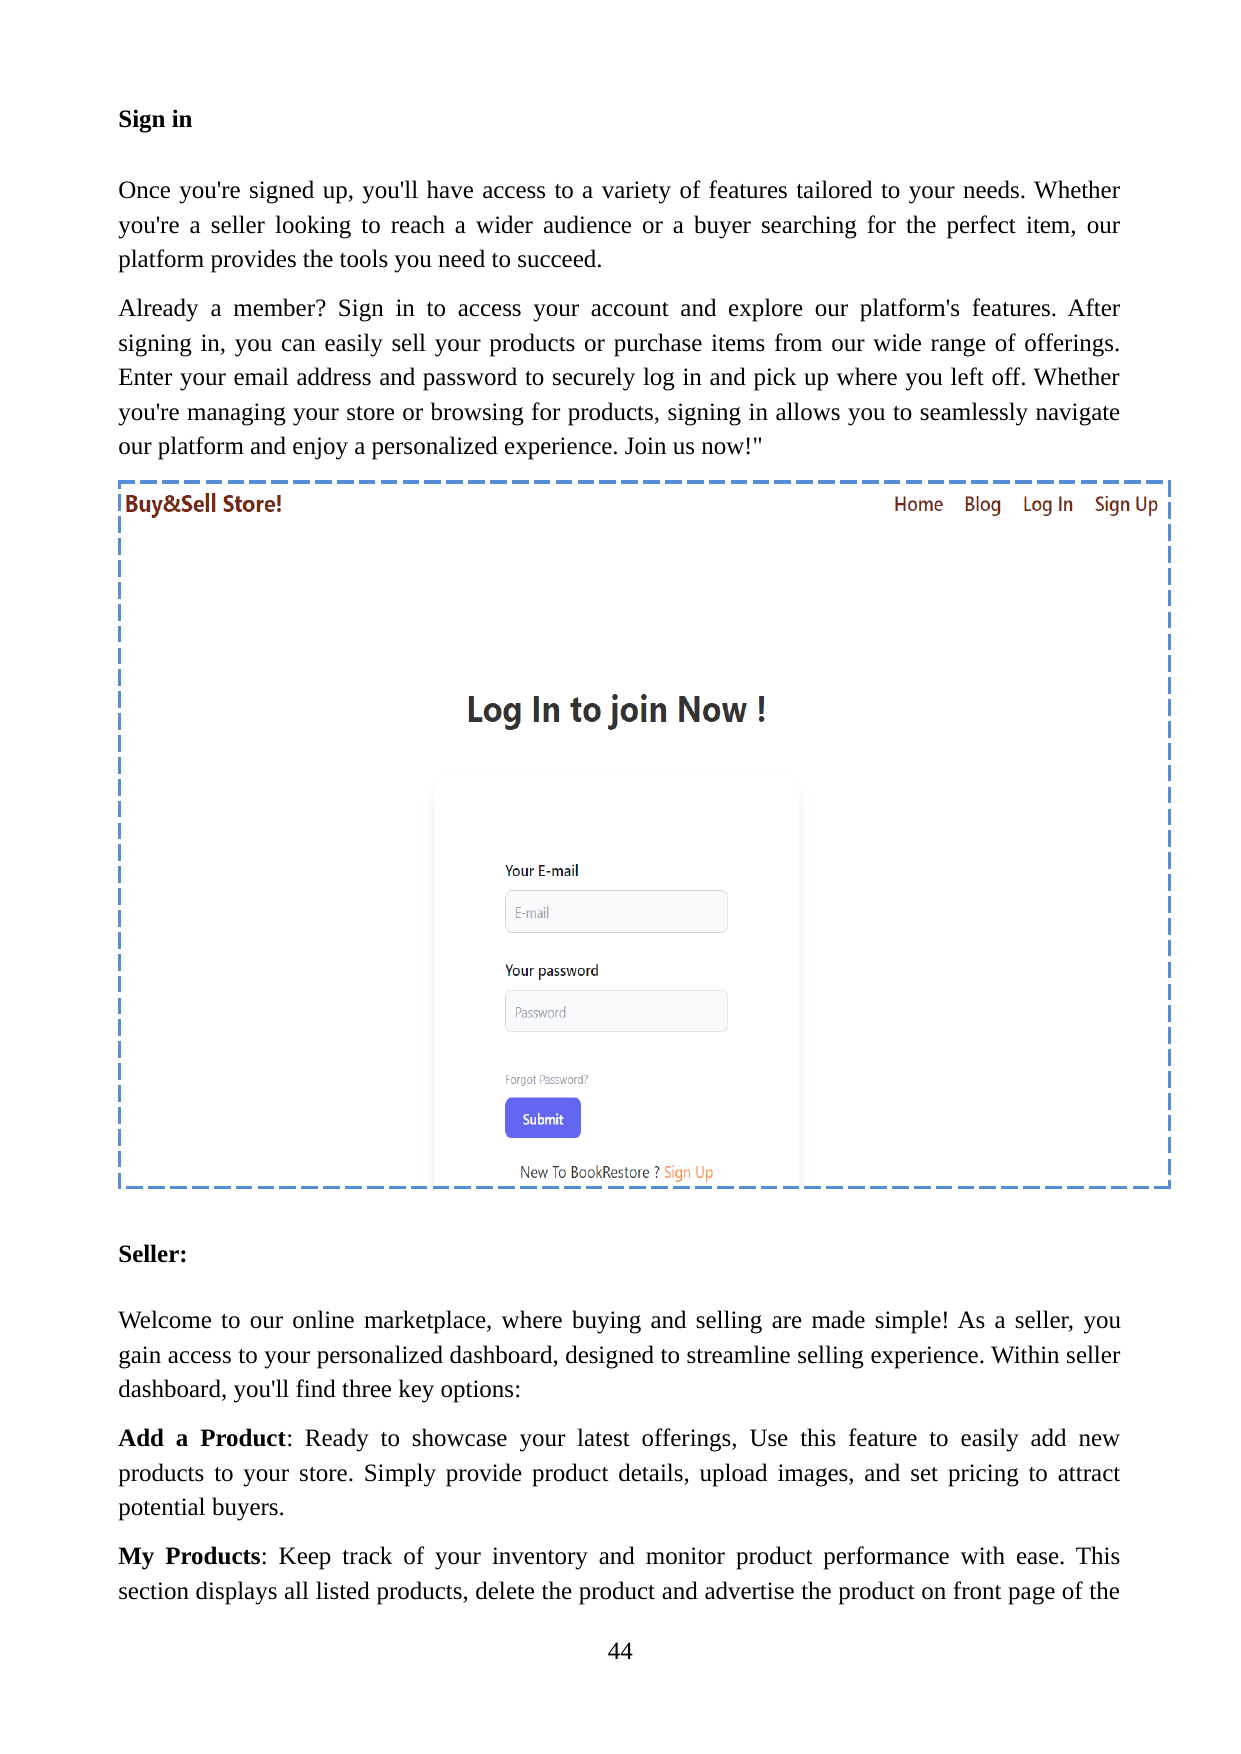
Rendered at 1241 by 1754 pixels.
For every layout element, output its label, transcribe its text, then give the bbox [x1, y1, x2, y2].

text Seller: [118, 1239, 1122, 1267]
text Welcome to our online marketplace, where buying and selling are made simple! As a seller, you gain access to your personalized dashboard, designed to streamline selling experience. Within seller dashboard, you'll find three key options: [118, 1288, 1122, 1403]
text Add a Product: Ready to showcase your latest offerings, Use this feature to easily add new products to your store. Simply provide product details, upload images, and set pricing to attract potential buyers. [118, 1423, 1122, 1521]
text Sign in [118, 104, 1122, 132]
text Once you're signed up, you'll have access to a variety of features tailored to your needs. Whether you're a seller looking to reach a wider audience or a buyer searching for the perfect item, our platform provides the tools you need to succeed. [118, 153, 1122, 273]
text My Products: Keep track of your inventory and monitor product performance with ease. This section displays all listed products, delete the product and advertise the product on front page of the [118, 1541, 1122, 1605]
text Already a member? Sign in to access your account and explore our platform's features. After signing in, you can easily sell your products or purchase items from our wide range of offerings. Enter your email address and password to securely log in and pick up where you left off. Whether you're managing your store or browsing for products, signing in allows you to seamlessly navigate our platform and enjoy a personalized experience. Join us now!" [118, 293, 1122, 460]
